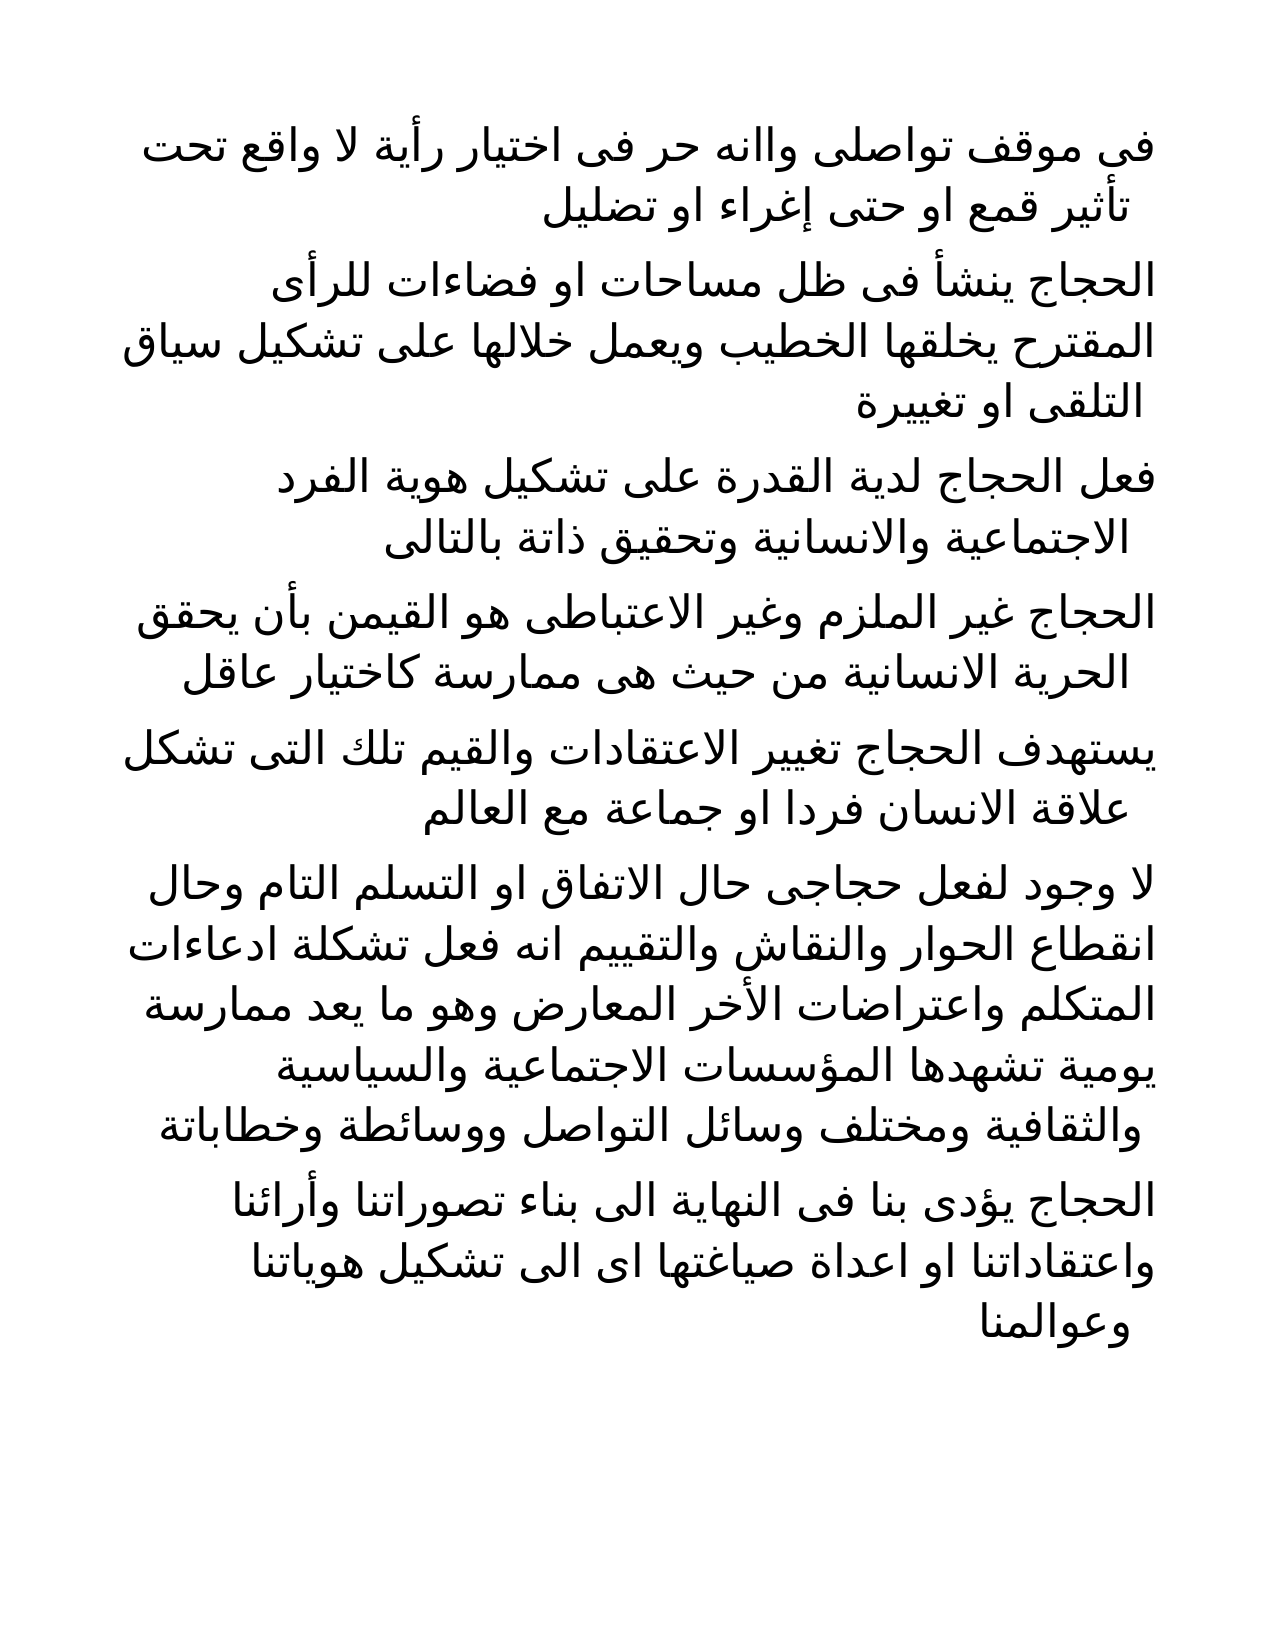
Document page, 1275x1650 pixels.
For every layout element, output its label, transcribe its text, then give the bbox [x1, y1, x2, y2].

text الحجاج ينشأ فى ظل مساحات او فضاءات للرأى المقترح يخلقها الخطيب ويعمل خلالها على تشكيل سياق التلقى او تغييرة [118, 254, 1157, 427]
text هذا الاذعان او التسليم لا يتحقق فى الحجاج الا عند اعتقاد المتلقى او بالاحرى حملة على الاعتقاد بانة مندمج فى موقف تواصلى واانه حر فى اختيار رأية لا واقع تحت تأثير قمع او حتى إغراء او تضليل [118, 118, 1157, 231]
text لا وجود لفعل حجاجى حال الاتفاق او التسلم التام وحال انقطاع الحوار والنقاش والتقييم انه فعل تشكلة ادعاءات المتكلم واعتراضات الأخر المعارض وهو ما يعد ممارسة يومية تشهدها المؤسسات الاجتماعية والسياسية والثقافية ومختلف وسائل التواصل ووسائطة وخطاباتة [118, 857, 1157, 1152]
text الحجاج يؤدى بنا فى النهاية الى بناء تصوراتنا وأرائنا واعتقاداتنا او اعداة صياغتها اى الى تشكيل هوياتنا وعوالمنا [118, 1174, 1157, 1348]
text الحجاج غير الملزم وغير الاعتباطى هو القيمن بأن يحقق الحرية الانسانية من حيث هى ممارسة كاختيار عاقل [118, 586, 1157, 699]
text فعل الحجاج لدية القدرة على تشكيل هوية الفرد الاجتماعية والانسانية وتحقيق ذاتة بالتالى [118, 450, 1157, 563]
text يستهدف الحجاج تغيير الاعتقادات والقيم تلك التى تشكل علاقة الانسان فردا او جماعة مع العالم [118, 721, 1157, 834]
